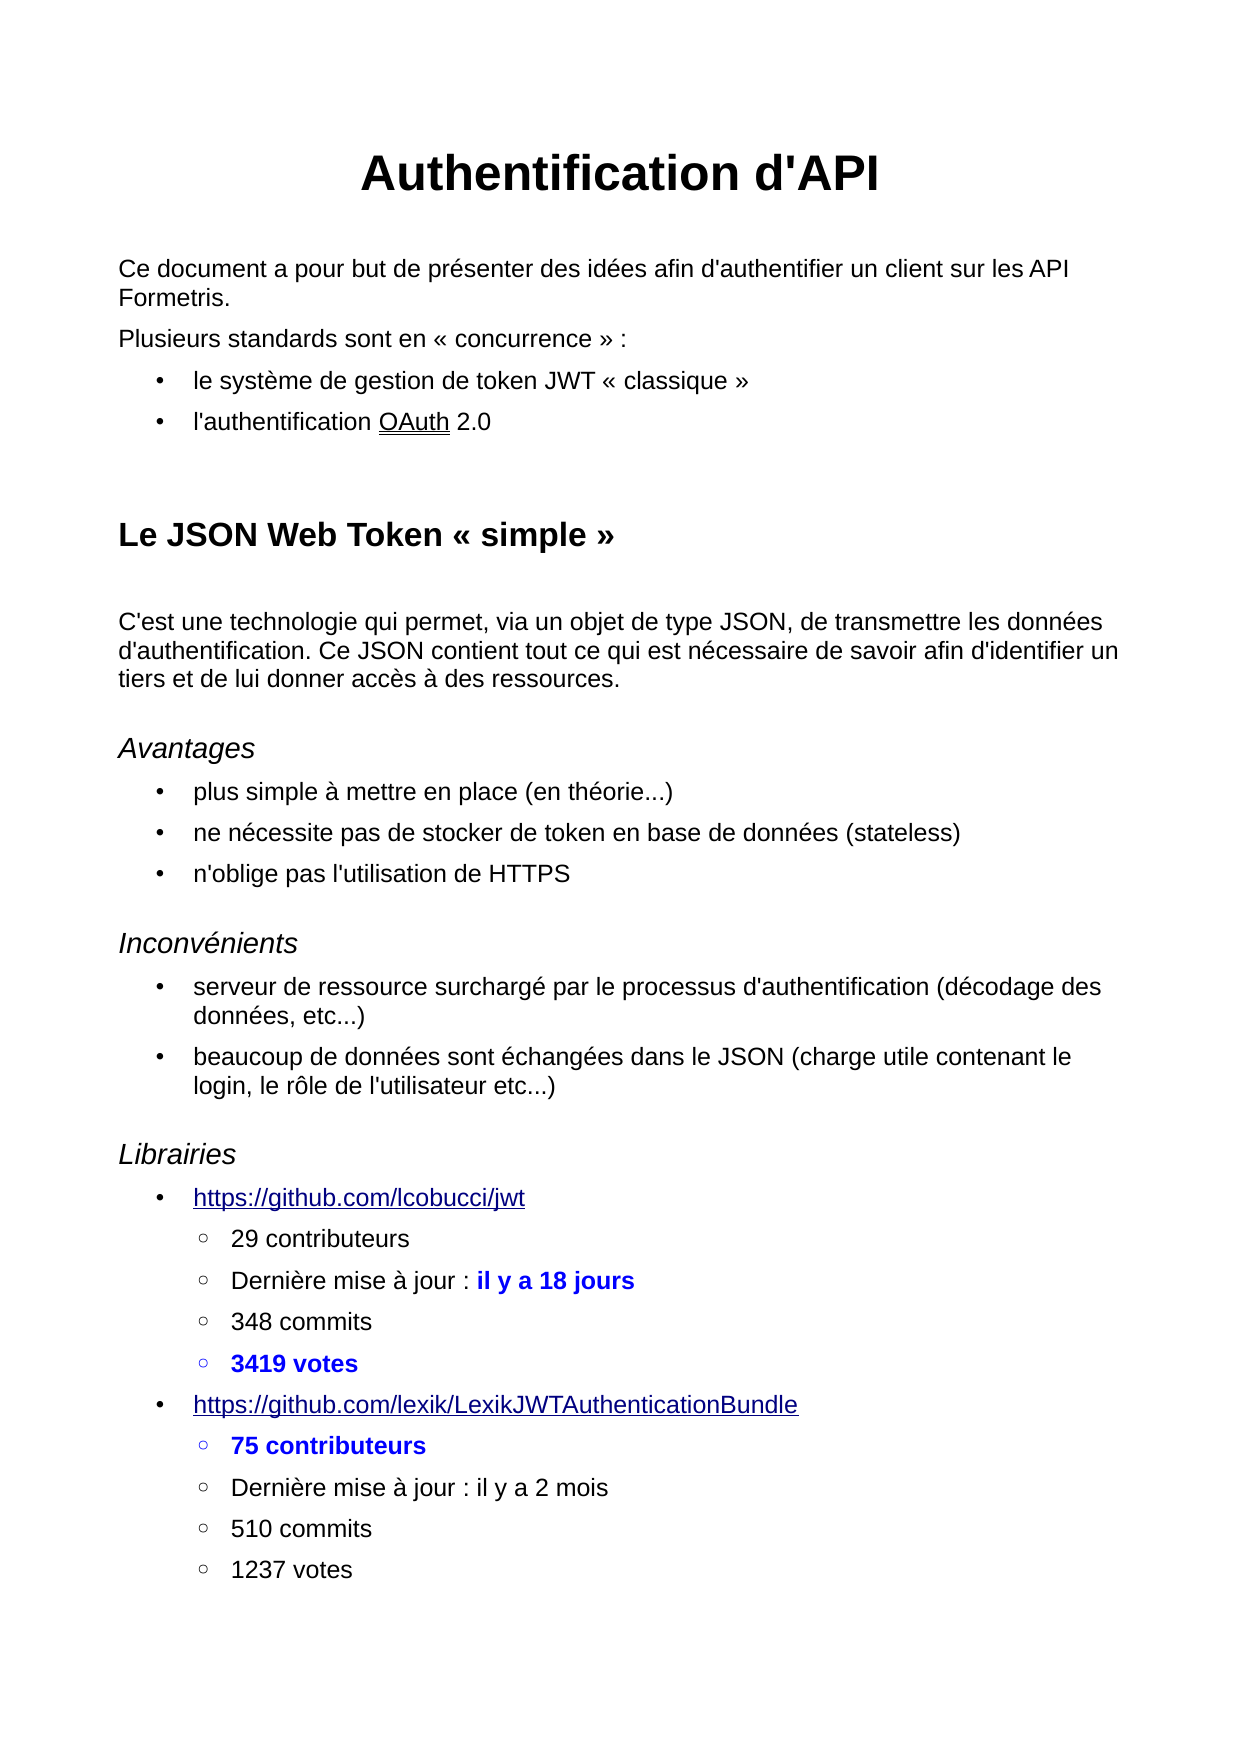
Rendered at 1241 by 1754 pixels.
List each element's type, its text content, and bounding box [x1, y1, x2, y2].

text Ce document a pour but de présenter des idées afin d'authentifier un client sur les API Formetris. [118, 254, 1122, 312]
list 1237 votes [193, 1555, 1122, 1584]
list Dernière mise à jour : il y a 2 mois [193, 1473, 1122, 1501]
list 510 commits [193, 1514, 1122, 1543]
subtitle Librairies [118, 1137, 1122, 1171]
subtitle Le JSON Web Token « simple » [118, 514, 1122, 553]
list https://github.com/lexik/LexikJWTAuthenticationBundle [156, 1390, 1122, 1419]
list ne nécessite pas de stocker de token en base de données (stateless) [156, 818, 1122, 847]
list le système de gestion de token JWT « classique » [156, 366, 1122, 394]
subtitle Inconvénients [118, 926, 1122, 959]
list serveur de ressource surchargé par le processus d'authentification (décodage des données, etc...) [156, 972, 1122, 1029]
list Dernière mise à jour : il y a 18 jours [193, 1266, 1122, 1295]
list 348 commits [193, 1307, 1122, 1336]
subtitle Avantages [118, 731, 1122, 764]
list https://github.com/lcobucci/jwt [156, 1183, 1122, 1212]
list 29 contributeurs [193, 1224, 1122, 1253]
list plus simple à mettre en place (en théorie...) [156, 777, 1122, 806]
list l'authentification OAuth 2.0 [156, 407, 1122, 436]
text C'est une technologie qui permet, via un objet de type JSON, de transmettre les données d'authentification. Ce JSON contient tout ce qui est nécessaire de savoir afin d'identifier un tiers et de lui donner accès à des ressources. [118, 607, 1122, 693]
list 75 contributeurs [193, 1431, 1122, 1460]
list 3419 votes [193, 1348, 1122, 1377]
list beaucoup de données sont échangées dans le JSON (charge utile contenant le login, le rôle de l'utilisateur etc...) [156, 1042, 1122, 1099]
subtitle Authentification d'API [118, 143, 1122, 201]
text Plusieurs standards sont en « concurrence » : [118, 324, 1122, 353]
list n'oblige pas l'utilisation de HTTPS [156, 859, 1122, 888]
